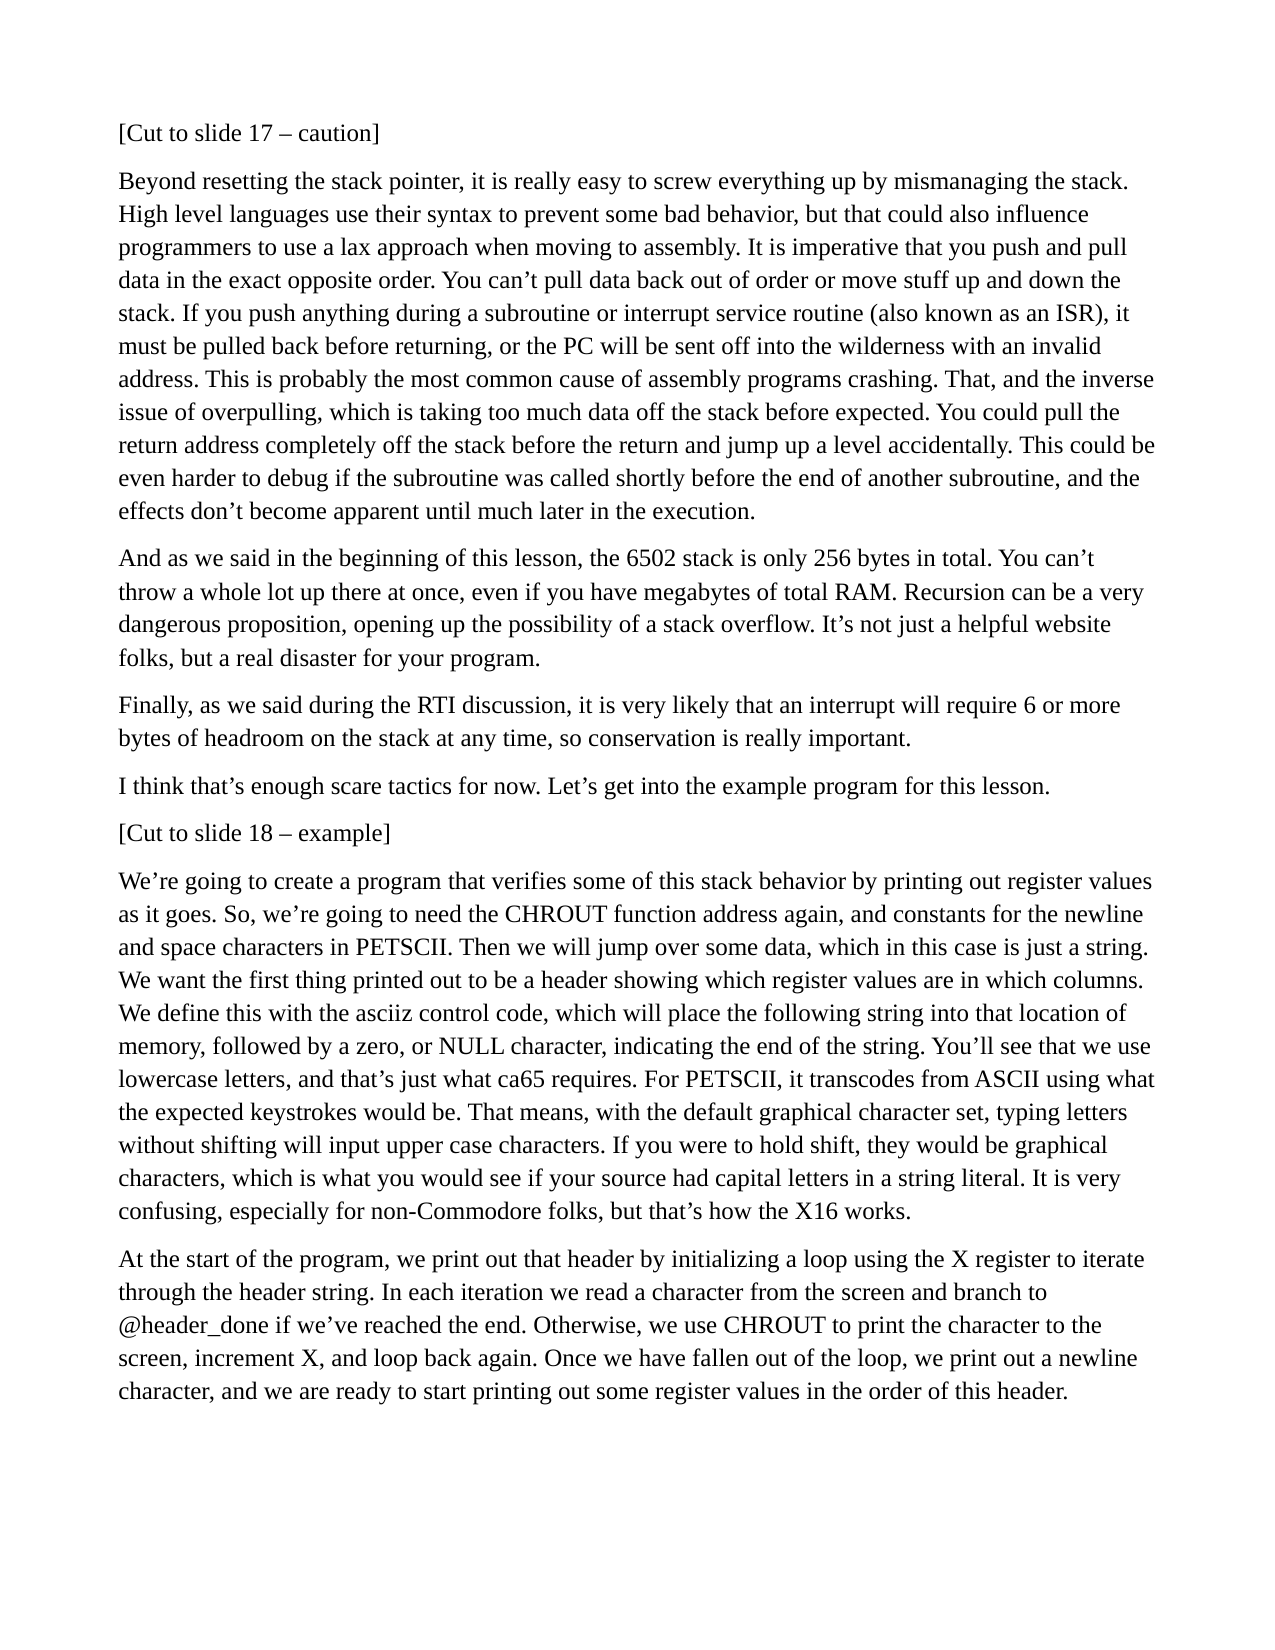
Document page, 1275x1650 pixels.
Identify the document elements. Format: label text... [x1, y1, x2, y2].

text Finally, as we said during the RTI discussion, it is very likely that an interrupt will require 6 or more bytes of headroom on the stack at any time, so conservation is really important. [118, 690, 1157, 752]
text [Cut to slide 17 – caution] [118, 118, 1157, 147]
text At the start of the program, we print out that header by initializing a loop using the X register to iterate through the header string. In each iteration we read a character from the screen and branch to @header_done if we’ve reached the end. Otherwise, we use CHROUT to print the character to the screen, increment X, and loop back again. Once we have fallen out of the loop, we print out a newline character, and we are ready to start printing out some register values in the order of this header. [118, 1244, 1157, 1405]
text And as we said in the beginning of this lesson, the 6502 stack is only 256 bytes in total. You can’t throw a whole lot up there at once, even if you have megabytes of total RAM. Recursion can be a very dangerous proposition, opening up the possibility of a stack overflow. It’s not just a helpful website folks, but a real disaster for your program. [118, 543, 1157, 671]
text We’re going to create a program that verifies some of this stack behavior by printing out register values as it goes. So, we’re going to need the CHROUT function address again, and constants for the newline and space characters in PETSCII. Then we will jump over some data, which in this case is just a string. We want the first thing printed out to be a header showing which register values are in which columns. We define this with the asciiz control code, which will place the following string into that location of memory, followed by a zero, or NULL character, indicating the end of the string. You’ll see that we use lowercase letters, and that’s just what ca65 requires. For PETSCII, it transcodes from ASCII using what the expected keystrokes would be. That means, with the default graphical character set, typing letters without shifting will input upper case characters. If you were to hold shift, they would be graphical characters, which is what you would see if your source had capital letters in a string literal. It is very confusing, especially for non-Commodore folks, but that’s how the X16 works. [118, 866, 1157, 1225]
text I think that’s enough scare tactics for now. Let’s get into the example program for this lesson. [118, 771, 1157, 799]
text [Cut to slide 18 – example] [118, 818, 1157, 847]
text Beyond resetting the stack pointer, it is really easy to screw everything up by mismanaging the stack. High level languages use their syntax to prevent some bad behavior, but that could also influence programmers to use a lax approach when moving to assembly. It is imperative that you push and pull data in the exact opposite order. You can’t pull data back out of order or move stuff up and down the stack. If you push anything during a subroutine or interrupt service routine (also known as an ISR), it must be pulled back before returning, or the PC will be sent off into the wilderness with an invalid address. This is probably the most common cause of assembly programs crashing. That, and the inverse issue of overpulling, which is taking too much data off the stack before expected. You could pull the return address completely off the stack before the return and jump up a level accidentally. This could be even harder to debug if the subroutine was called shortly before the end of another subroutine, and the effects don’t become apparent until much later in the execution. [118, 166, 1157, 525]
